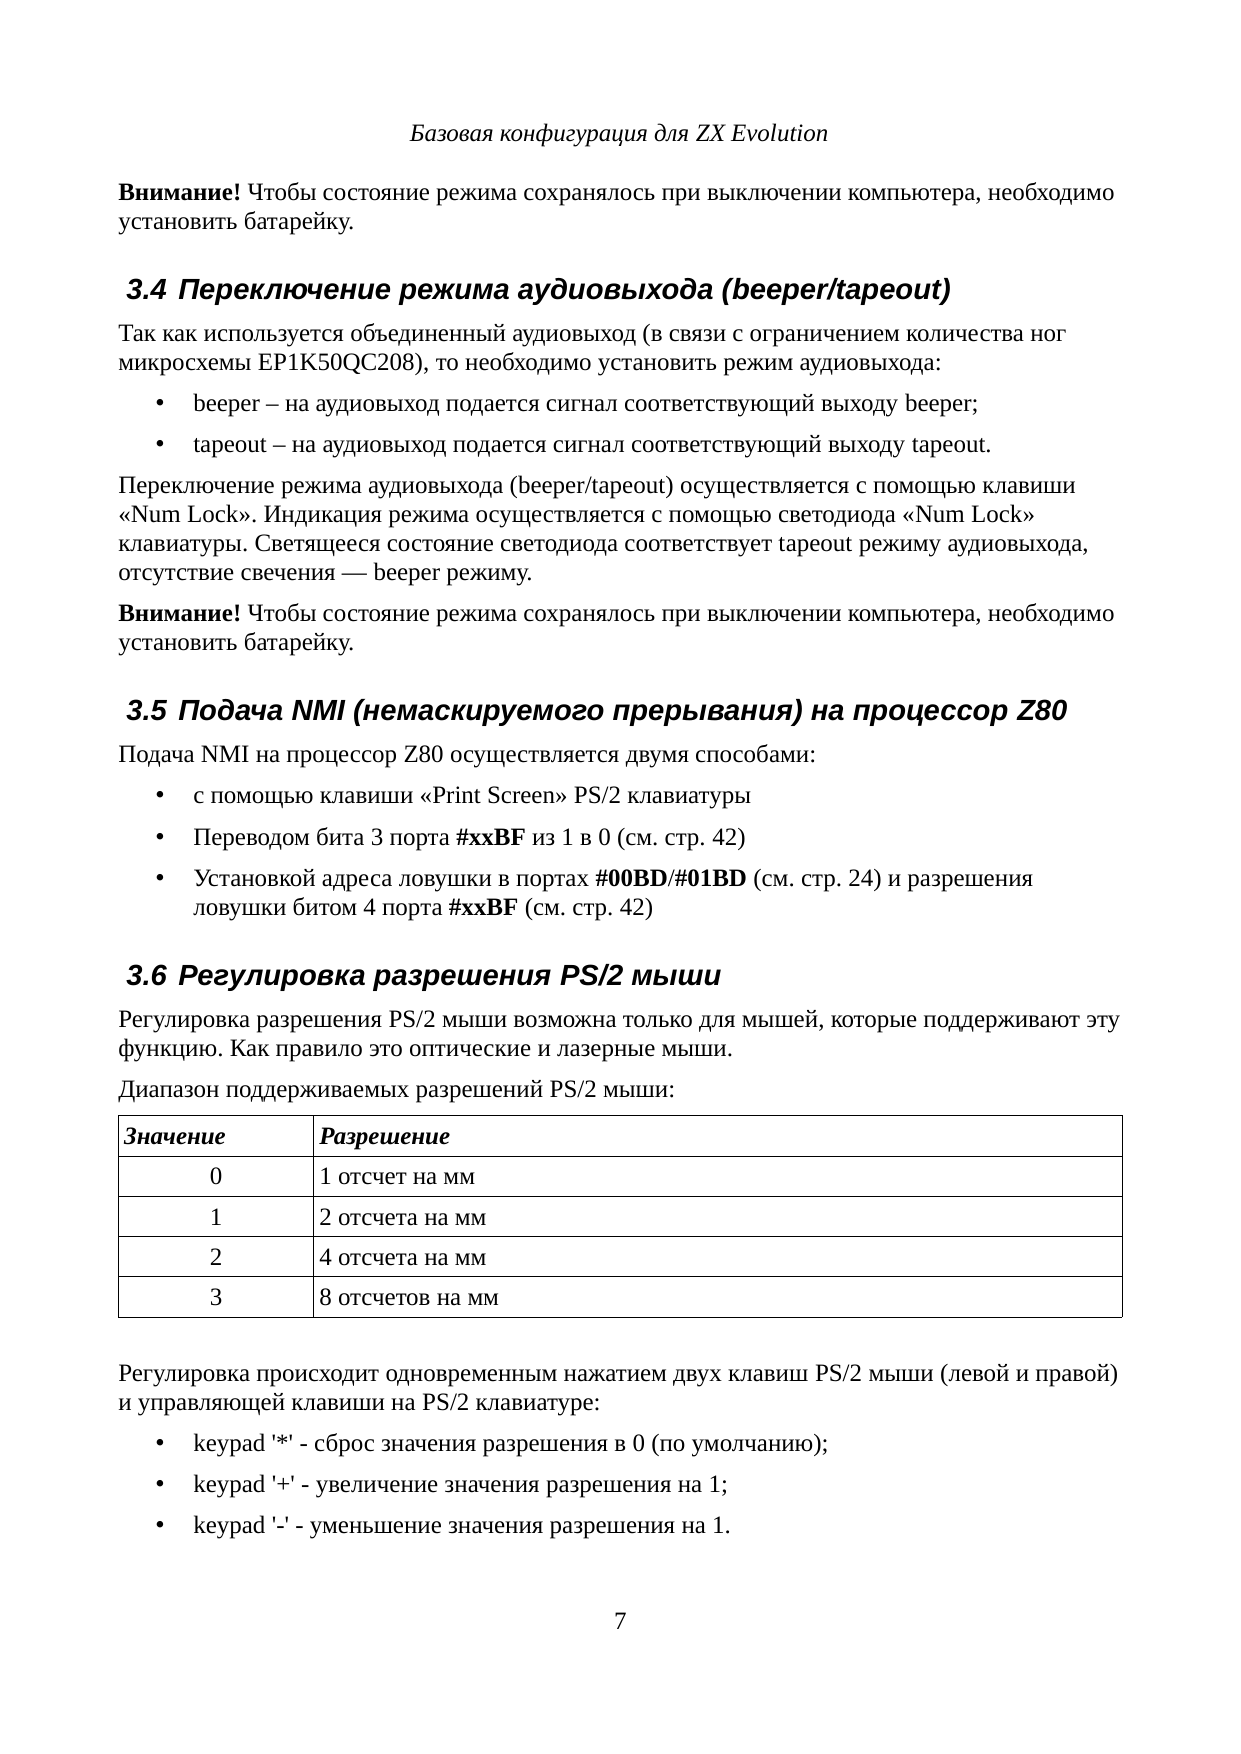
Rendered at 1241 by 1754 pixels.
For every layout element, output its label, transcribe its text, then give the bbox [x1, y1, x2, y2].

table_cell 8 отсчетов на мм [314, 1277, 1122, 1317]
text Регулировка разрешения PS/2 мыши возможна только для мышей, которые поддерживают эту функцию. Как правило это оптические и лазерные мыши. [118, 1004, 1122, 1061]
list keypad '*' - сброс значения разрешения в 0 (по умолчанию); [156, 1428, 1122, 1457]
text Регулировка происходит одновременным нажатием двух клавиш PS/2 мыши (левой и правой) и управляющей клавиши на PS/2 клавиатуре: [118, 1358, 1122, 1416]
subtitle Подача NMI (немаскируемого прерывания) на процессор Z80 [118, 693, 1122, 727]
text Диапазон поддерживаемых разрешений PS/2 мыши: [118, 1074, 1122, 1103]
list Переводом бита 3 порта #xxBF из 1 в 0 (см. стр. 42) [156, 822, 1122, 850]
text Подача NMI на процессор Z80 осуществляется двумя способами: [118, 739, 1122, 768]
table_cell 4 отсчета на мм [314, 1237, 1122, 1276]
table_cell 2 [119, 1237, 313, 1276]
table_cell 1 отсчет на мм [314, 1157, 1122, 1196]
list tapeout – на аудиовыход подается сигнал соответствующий выходу tapeout. [156, 429, 1122, 458]
list beeper – на аудиовыход подается сигнал соответствующий выходу beeper; [156, 388, 1122, 417]
table_cell 1 [119, 1197, 313, 1236]
list keypad '-' - уменьшение значения разрешения на 1. [156, 1511, 1122, 1539]
list Установкой адреса ловушки в портах #00BD/#01BD (см. стр. 24) и разрешения ловушки битом 4 порта #xxBF (см. стр. 42) [156, 863, 1122, 920]
table_cell 2 отсчета на мм [314, 1197, 1122, 1236]
list с помощью клавиши «Print Screen» PS/2 клавиатуры [156, 780, 1122, 809]
table_cell 3 [119, 1277, 313, 1317]
table_header Разрешение [314, 1116, 1122, 1156]
subtitle Регулировка разрешения PS/2 мыши [118, 958, 1122, 991]
text Внимание! Чтобы состояние режима сохранялось при выключении компьютера, необходимо установить батарейку. [118, 177, 1122, 234]
list keypad '+' - увеличение значения разрешения на 1; [156, 1469, 1122, 1498]
text Внимание! Чтобы состояние режима сохранялось при выключении компьютера, необходимо установить батарейку. [118, 598, 1122, 656]
table_header Значение [119, 1116, 313, 1156]
text Переключение режима аудиовыхода (beeper/tapeout) осуществляется с помощью клавиши «Num Lock». Индикация режима осуществляется с помощью светодиода «Num Lock» клавиатуры. Светящееся состояние светодиода соответствует tapeout режиму аудиовыхода, отсутствие свечения — beeper режиму. [118, 471, 1122, 586]
table_cell 0 [119, 1157, 313, 1196]
subtitle Переключение режима аудиовыхода (beeper/tapeout) [118, 272, 1122, 306]
text Так как используется объединенный аудиовыход (в связи с ограничением количества ног микросхемы EP1K50QC208), то необходимо установить режим аудиовыхода: [118, 318, 1122, 376]
